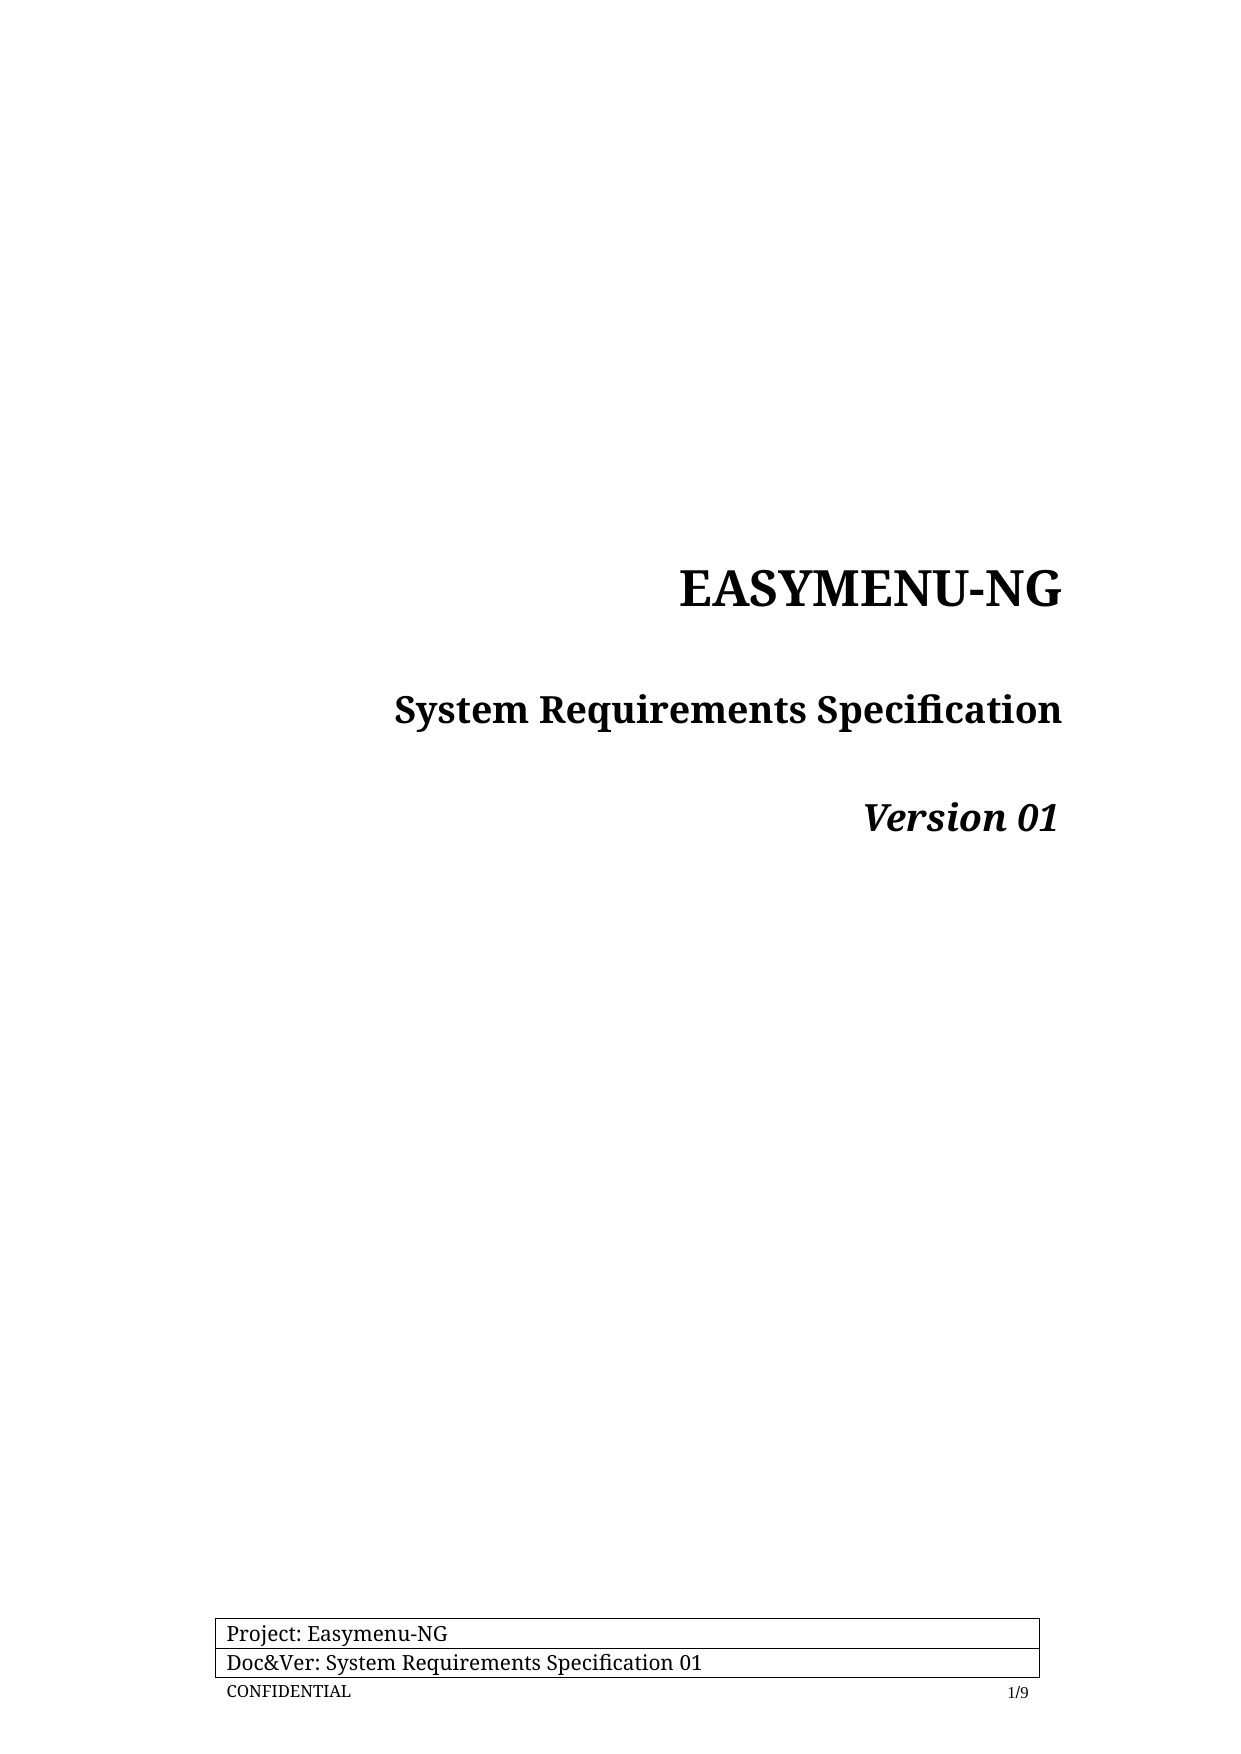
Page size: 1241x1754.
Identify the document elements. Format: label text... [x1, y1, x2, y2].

text Version 01 [177, 791, 1063, 842]
text System Requirements Specification [177, 683, 1063, 734]
text Easymenu-NG [177, 552, 1063, 621]
